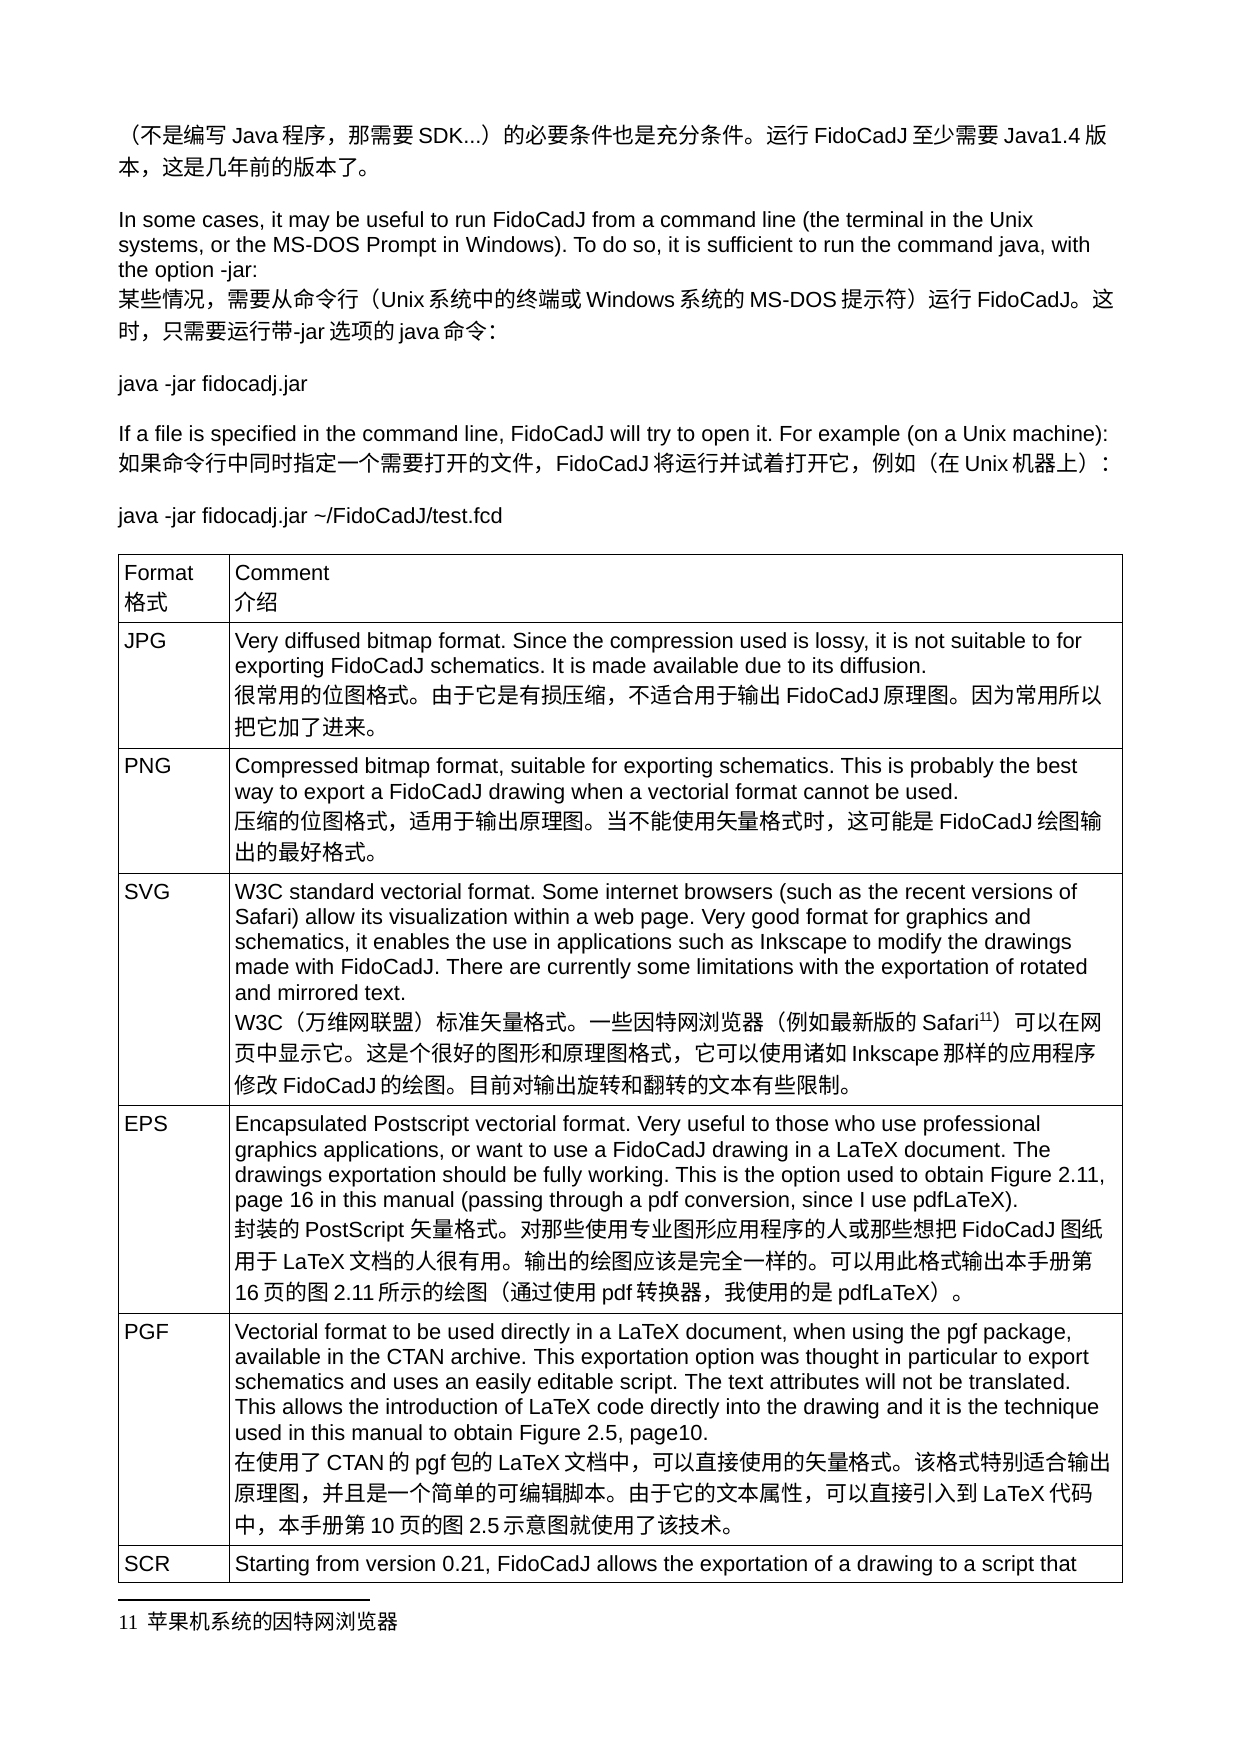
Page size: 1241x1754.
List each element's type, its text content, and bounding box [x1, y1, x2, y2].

table_cell Very diffused bitmap format. Since the compression used is lossy, it is not suitable to for exporting FidoCadJ schematics. It is made available due to its diffusion. 很常用的位图格式。由于它是有损压缩，不适合用于输出FidoCadJ原理图。因为常用所以把它加了进来。 [230, 623, 1122, 747]
table_header Comment 介绍 [230, 555, 1122, 622]
table_cell JPG [119, 623, 229, 747]
table_cell Vectorial format to be used directly in a LaTeX document, when using the pgf package, available in the CTAN archive. This exportation option was thought in particular to export schematics and uses an easily editable script. The text attributes will not be translated. This allows the introduction of LaTeX code directly into the drawing and it is the technique used in this manual to obtain Figure 2.5, page10. 在使用了CTAN的pgf包的LaTeX文档中，可以直接使用的矢量格式。该格式特别适合输出原理图，并且是一个简单的可编辑脚本。由于它的文本属性，可以直接引入到LaTeX代码中，本手册第10页的图2.5示意图就使用了该技术。 [230, 1314, 1122, 1545]
subtitle java -jar fidocadj.jar [118, 371, 1122, 396]
table_header Format 格式 [119, 555, 229, 622]
subtitle 某些情况，需要从命令行（Unix系统中的终端或Windows系统的MS-DOS提示符）运行FidoCadJ。这时，只需要运行带-jar选项的java命令： [118, 282, 1122, 346]
table_cell PNG [119, 749, 229, 873]
table_cell SVG [119, 874, 229, 1105]
subtitle In some cases, it may be useful to run FidoCadJ from a command line (the terminal in the Unix systems, or the MS-DOS Prompt in Windows). To do so, it is sufficient to run the command java, with the option -jar: [118, 207, 1122, 282]
subtitle java -jar fidocadj.jar ~/FidoCadJ/test.fcd [118, 503, 1122, 528]
table_cell PGF [119, 1314, 229, 1545]
table_cell Compressed bitmap format, suitable for exporting schematics. This is probably the best way to export a FidoCadJ drawing when a vectorial format cannot be used. 压缩的位图格式，适用于输出原理图。当不能使用矢量格式时，这可能是FidoCadJ绘图输出的最好格式。 [230, 749, 1122, 873]
table_cell W3C standard vectorial format. Some internet browsers (such as the recent versions of Safari) allow its visualization within a web page. Very good format for graphics and schematics, it enables the use in applications such as Inkscape to modify the drawings made with FidoCadJ. There are currently some limitations with the exportation of rotated and mirrored text. W3C（万维网联盟）标准矢量格式。一些因特网浏览器（例如最新版的Safari）可以在网页中显示它。这是个很好的图形和原理图格式，它可以使用诸如Inkscape那样的应用程序修改FidoCadJ的绘图。目前对输出旋转和翻转的文本有些限制。 [230, 874, 1122, 1105]
table_cell Encapsulated Postscript vectorial format. Very useful to those who use professional graphics applications, or want to use a FidoCadJ drawing in a LaTeX document. The drawings exportation should be fully working. This is the option used to obtain Figure 2.11, page 16 in this manual (passing through a pdf conversion, since I use pdfLaTeX). 封装的PostScript 矢量格式。对那些使用专业图形应用程序的人或那些想把FidoCadJ图纸用于LaTeX文档的人很有用。输出的绘图应该是完全一样的。可以用此格式输出本手册第16页的图2.11所示的绘图（通过使用pdf转换器，我使用的是pdfLaTeX）。 [230, 1106, 1122, 1313]
subtitle 如果命令行中同时指定一个需要打开的文件，FidoCadJ将运行并试着打开它，例如（在Unix机器上）： [118, 446, 1122, 478]
table_cell EPS [119, 1106, 229, 1313]
table_cell SCR [119, 1546, 229, 1582]
subtitle （不是编写Java程序，那需要SDK...）的必要条件也是充分条件。运行FidoCadJ至少需要Java1.4版本，这是几年前的版本了。 [118, 118, 1122, 181]
table_cell Starting from version 0.21, FidoCadJ allows the exportation of a drawing to a script that [230, 1546, 1122, 1582]
subtitle If a file is specified in the command line, FidoCadJ will try to open it. For example (on a Unix machine): [118, 421, 1122, 446]
